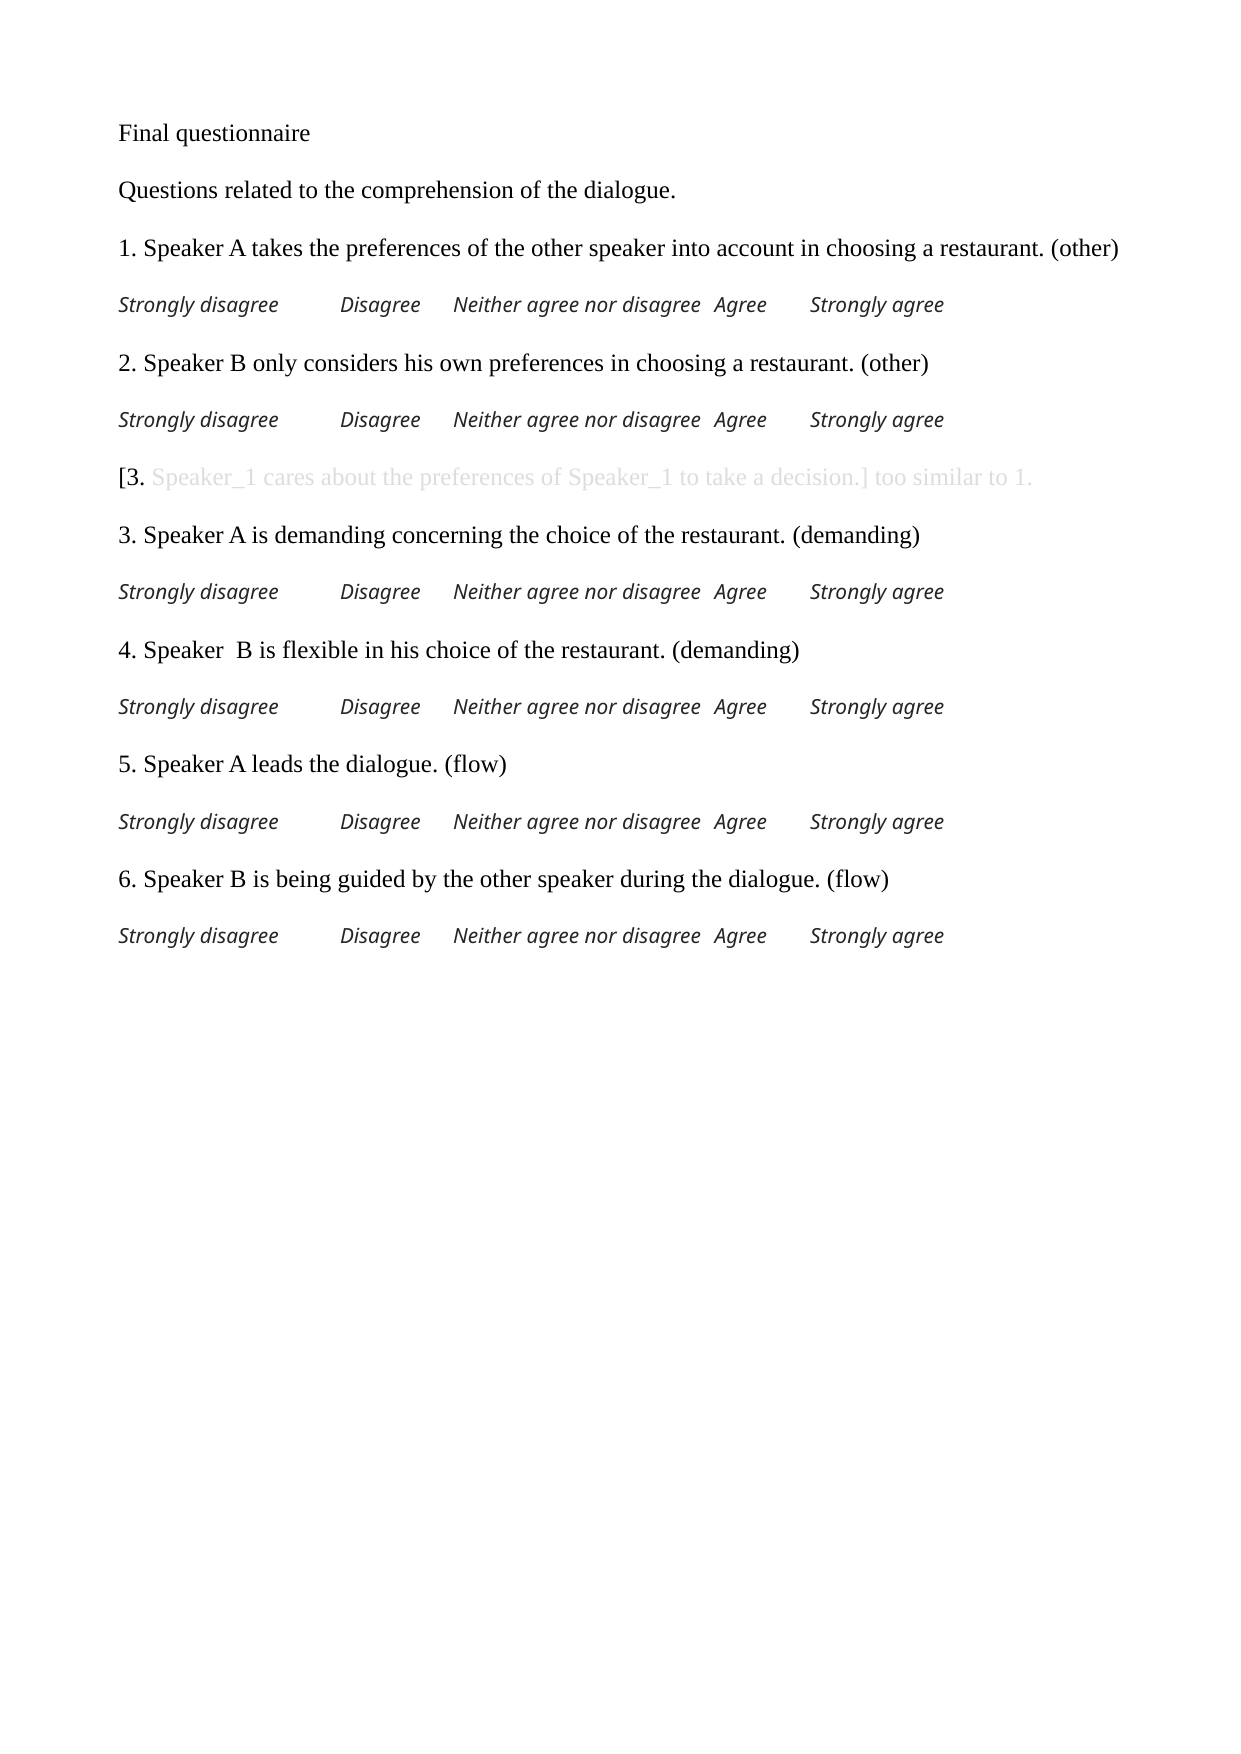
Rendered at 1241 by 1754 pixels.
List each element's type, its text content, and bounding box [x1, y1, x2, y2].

text Strongly disagree Disagree Neither agree nor disagree Agree Strongly agree [118, 807, 1122, 835]
text Strongly disagree Disagree Neither agree nor disagree Agree Strongly agree [118, 405, 1122, 434]
text Strongly disagree Disagree Neither agree nor disagree Agree Strongly agree [118, 291, 1122, 319]
text 5. Speaker A leads the dialogue. (flow) [118, 749, 1122, 778]
text Strongly disagree Disagree Neither agree nor disagree Agree Strongly agree [118, 692, 1122, 721]
text 6. Speaker B is being guided by the other speaker during the dialogue. (flow) [118, 864, 1122, 893]
text Questions related to the comprehension of the dialogue. [118, 176, 1122, 204]
text 3. Speaker A is demanding concerning the choice of the restaurant. (demanding) [118, 520, 1122, 549]
text 2. Speaker B only considers his own preferences in choosing a restaurant. (other) [118, 348, 1122, 377]
text 4. Speaker B is flexible in his choice of the restaurant. (demanding) [118, 635, 1122, 663]
text Strongly disagree Disagree Neither agree nor disagree Agree Strongly agree [118, 577, 1122, 606]
text Strongly disagree Disagree Neither agree nor disagree Agree Strongly agree [118, 922, 1122, 950]
text Final questionnaire [118, 118, 1122, 147]
text 1. Speaker A takes the preferences of the other speaker into account in choosing a restaurant. (other) [118, 233, 1122, 262]
text [3. Speaker_1 cares about the preferences of Speaker_1 to take a decision.] too similar to 1. [118, 462, 1122, 520]
